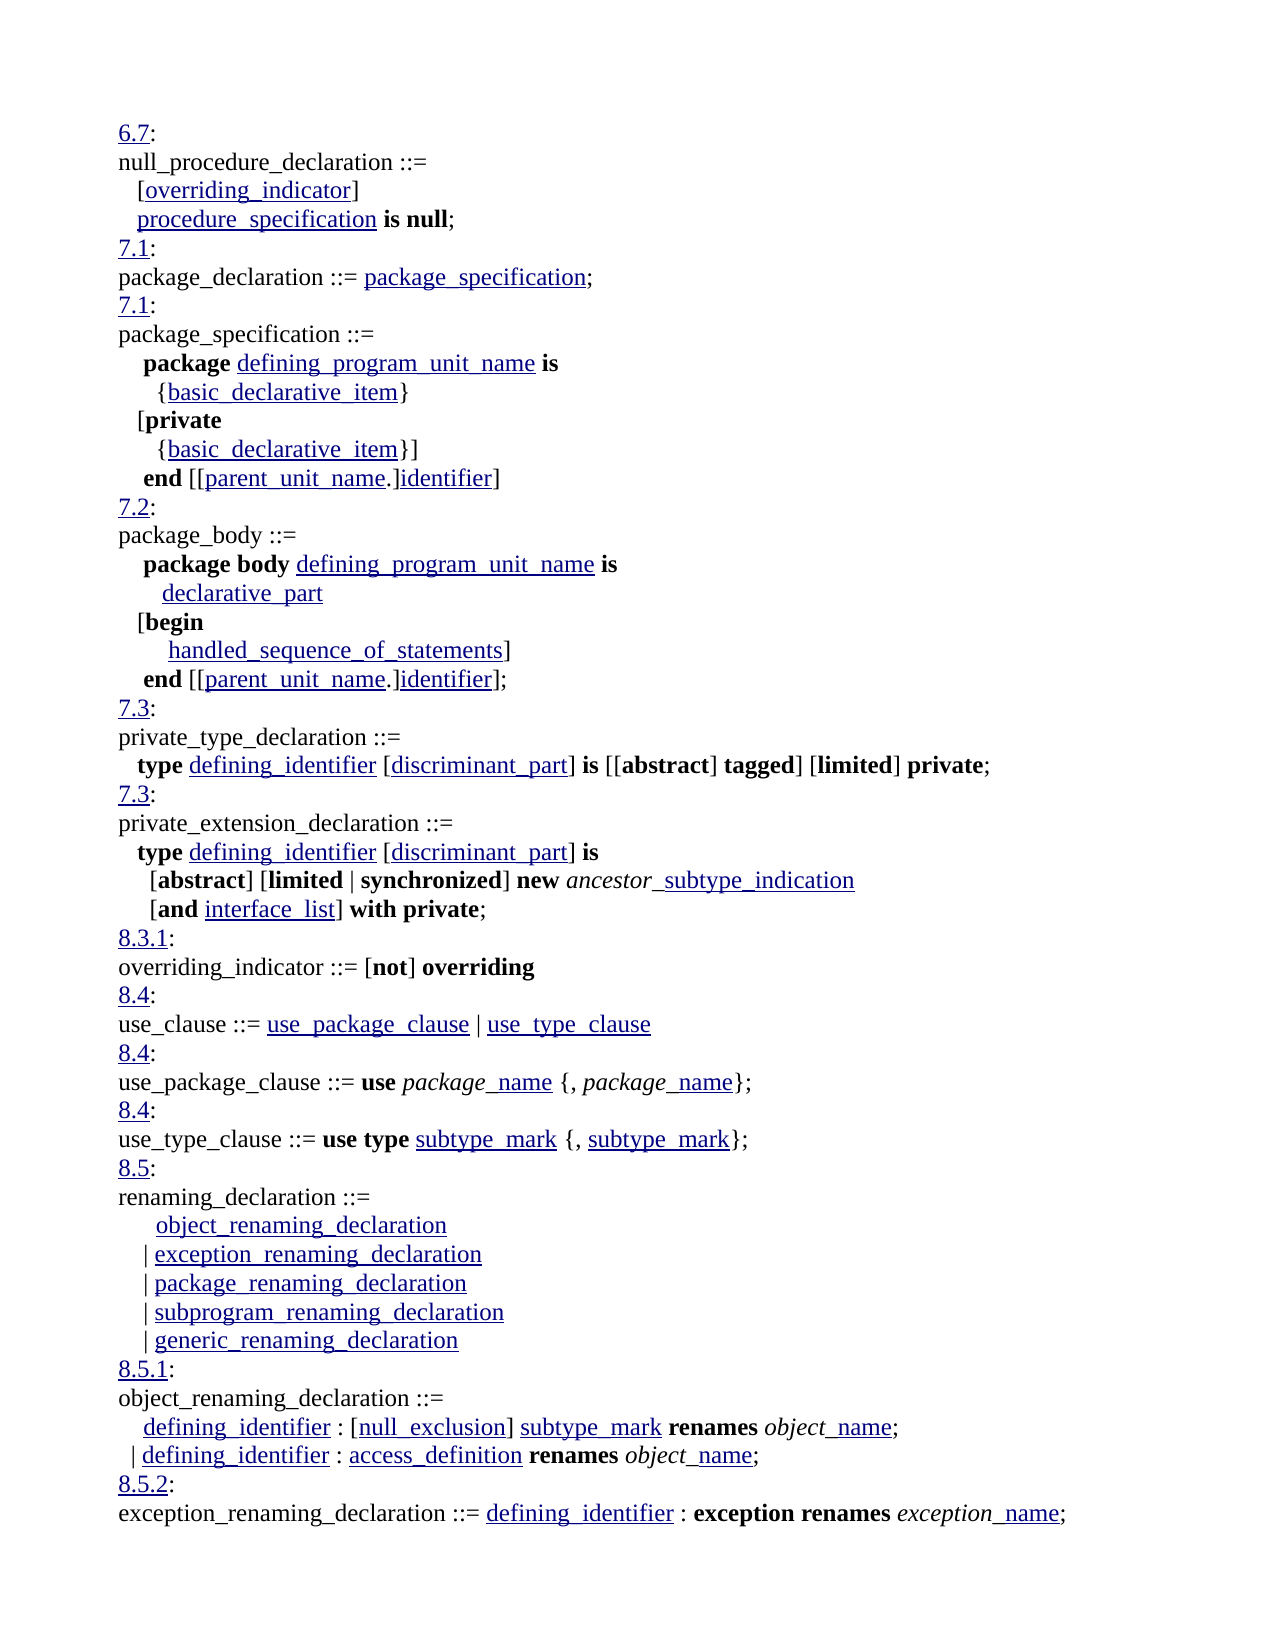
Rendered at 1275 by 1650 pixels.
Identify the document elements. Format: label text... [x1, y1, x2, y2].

text 7.2: package_body ::= package body defining_program_unit_name is declarative_part [begin handled_sequence_of_statements] end [[parent_unit_name.]identifier]; [118, 492, 1157, 693]
text 8.5.1: object_renaming_declaration ::= defining_identifier : [null_exclusion] subtype_mark renames object_name; | defining_identifier : access_definition renames object_name; [118, 1354, 1157, 1469]
text 7.3: private_extension_declaration ::= type defining_identifier [discriminant_part] is [abstract] [limited | synchronized] new ancestor_subtype_indication [and interface_list] with private; [118, 779, 1157, 923]
text 8.5.2: exception_renaming_declaration ::= defining_identifier : exception renames exception_name; [118, 1469, 1157, 1527]
text 8.4: use_clause ::= use_package_clause | use_type_clause [118, 981, 1157, 1038]
text 7.3: private_type_declaration ::= type defining_identifier [discriminant_part] is [[abstract] tagged] [limited] private; [118, 693, 1157, 779]
text 8.5: renaming_declaration ::= object_renaming_declaration | exception_renaming_declaration | package_renaming_declaration | subprogram_renaming_declaration | generic_renaming_declaration [118, 1153, 1157, 1354]
text 8.4: use_type_clause ::= use type subtype_mark {, subtype_mark}; [118, 1096, 1157, 1153]
text 8.3.1: overriding_indicator ::= [not] overriding [118, 923, 1157, 981]
text 8.4: use_package_clause ::= use package_name {, package_name}; [118, 1038, 1157, 1096]
text 7.1: package_specification ::= package defining_program_unit_name is {basic_declarative_item} [private {basic_declarative_item}] end [[parent_unit_name.]identifier] [118, 291, 1157, 492]
text 6.7: null_procedure_declaration ::= [overriding_indicator] procedure_specification is null; [118, 118, 1157, 233]
text 7.1: package_declaration ::= package_specification; [118, 233, 1157, 291]
